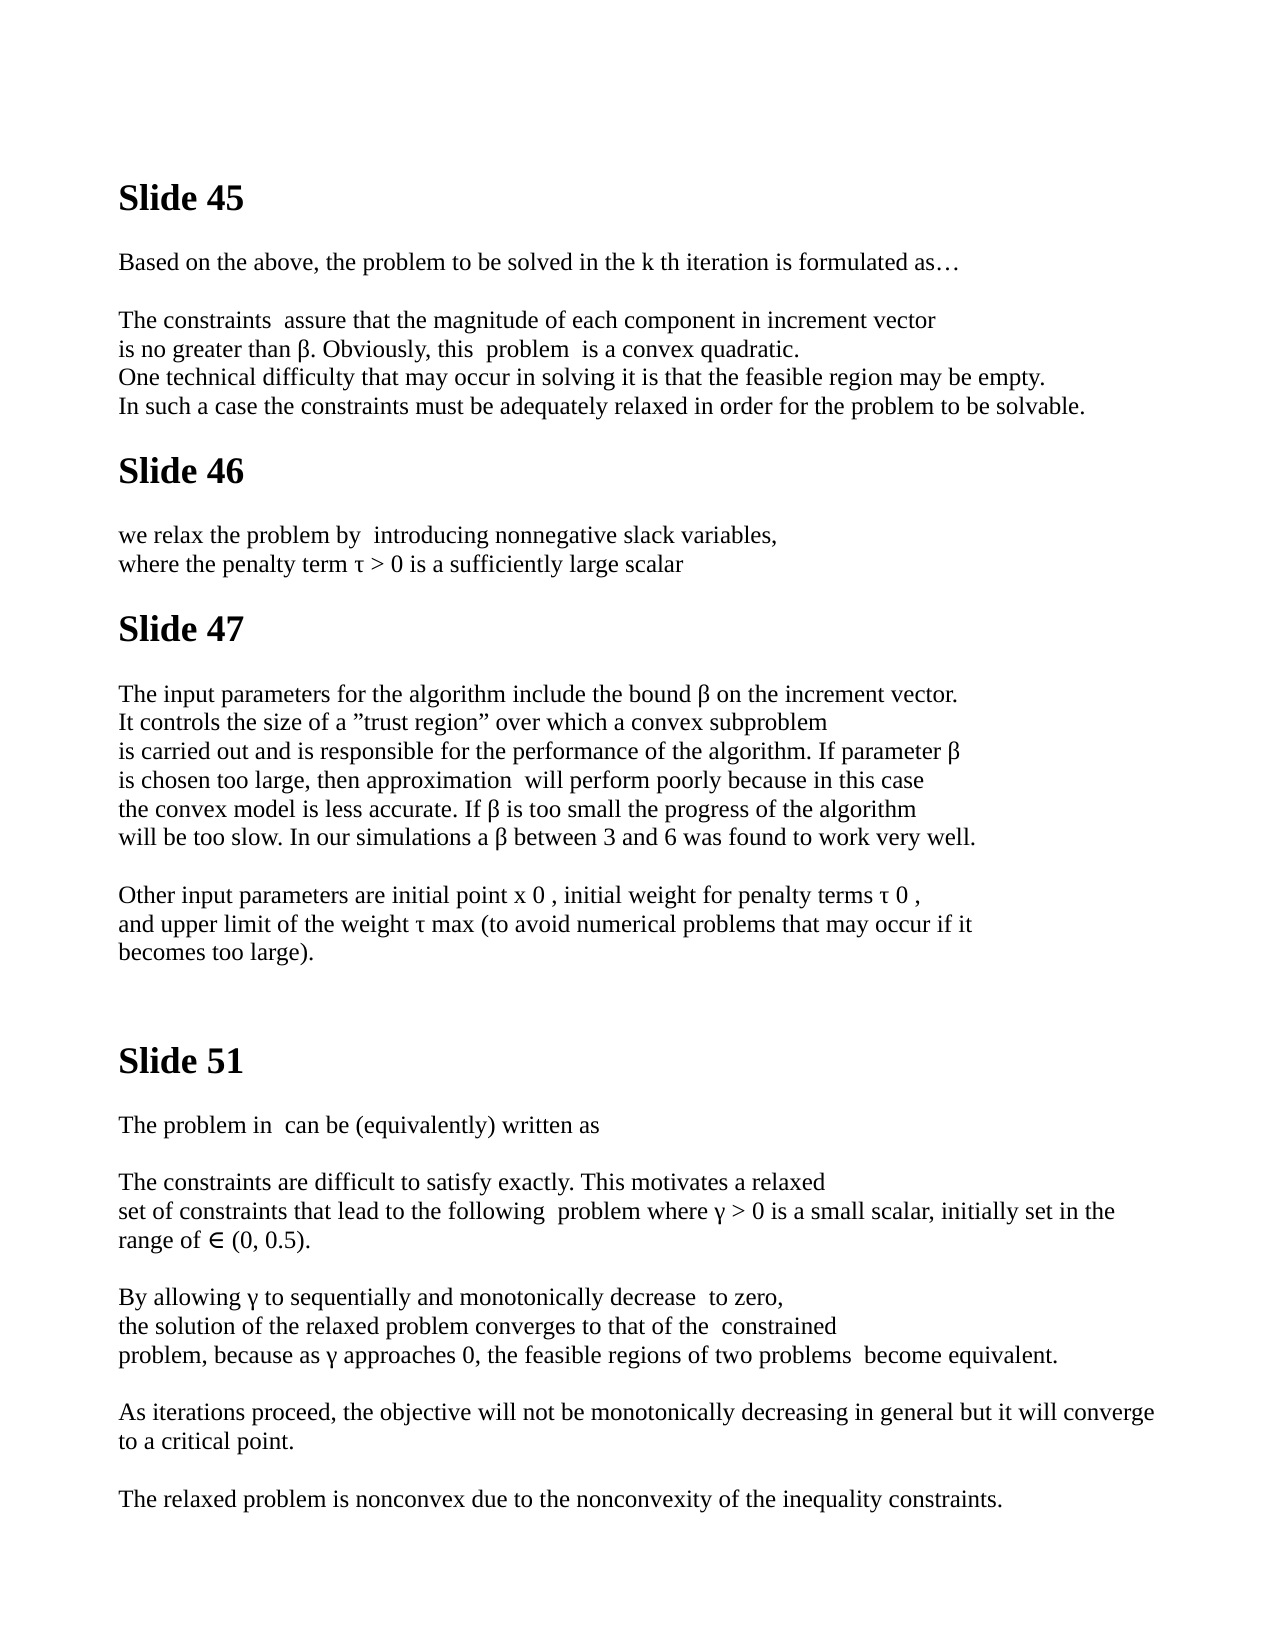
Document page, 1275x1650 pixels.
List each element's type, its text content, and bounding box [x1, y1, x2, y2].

text is carried out and is responsible for the performance of the algorithm. If parameter β [118, 736, 1157, 765]
text and upper limit of the weight τ max (to avoid numerical problems that may occur if it [118, 909, 1157, 937]
text Slide 51 [118, 1038, 1157, 1081]
text Slide 47 [118, 607, 1157, 650]
text It controls the size of a ”trust region” over which a convex subproblem [118, 707, 1157, 736]
text Slide 46 [118, 449, 1157, 492]
text we relax the problem by introducing nonnegative slack variables, [118, 521, 1157, 549]
text The relaxed problem is nonconvex due to the nonconvexity of the inequality constraints. [118, 1484, 1157, 1512]
text the solution of the relaxed problem converges to that of the constrained [118, 1311, 1157, 1340]
text is no greater than β. Obviously, this problem is a convex quadratic. [118, 334, 1157, 362]
text In such a case the constraints must be adequately relaxed in order for the problem to be solvable. [118, 391, 1157, 420]
text problem, because as γ approaches 0, the feasible regions of two problems become equivalent. [118, 1340, 1157, 1369]
text the convex model is less accurate. If β is too small the progress of the algorithm [118, 794, 1157, 822]
text The input parameters for the algorithm include the bound β on the increment vector. [118, 679, 1157, 707]
text By allowing γ to sequentially and monotonically decrease to zero, [118, 1282, 1157, 1311]
text As iterations proceed, the objective will not be monotonically decreasing in general but it will converge to a critical point. [118, 1397, 1157, 1455]
text Based on the above, the problem to be solved in the k th iteration is formulated as… [118, 247, 1157, 276]
text where the penalty term τ > 0 is a sufficiently large scalar [118, 549, 1157, 578]
text Other input parameters are initial point x 0 , initial weight for penalty terms τ 0 , [118, 880, 1157, 909]
text The problem in can be (equivalently) written as [118, 1110, 1157, 1139]
text Slide 45 [118, 176, 1157, 219]
text becomes too large). [118, 937, 1157, 966]
text The constraints assure that the magnitude of each component in increment vector [118, 305, 1157, 334]
text will be too slow. In our simulations a β between 3 and 6 was found to work very well. [118, 822, 1157, 851]
text The constraints are difficult to satisfy exactly. This motivates a relaxed [118, 1167, 1157, 1196]
text is chosen too large, then approximation will perform poorly because in this case [118, 765, 1157, 794]
text One technical difficulty that may occur in solving it is that the feasible region may be empty. [118, 362, 1157, 391]
text set of constraints that lead to the following problem where γ > 0 is a small scalar, initially set in the range of ∈ (0, 0.5). [118, 1196, 1157, 1254]
